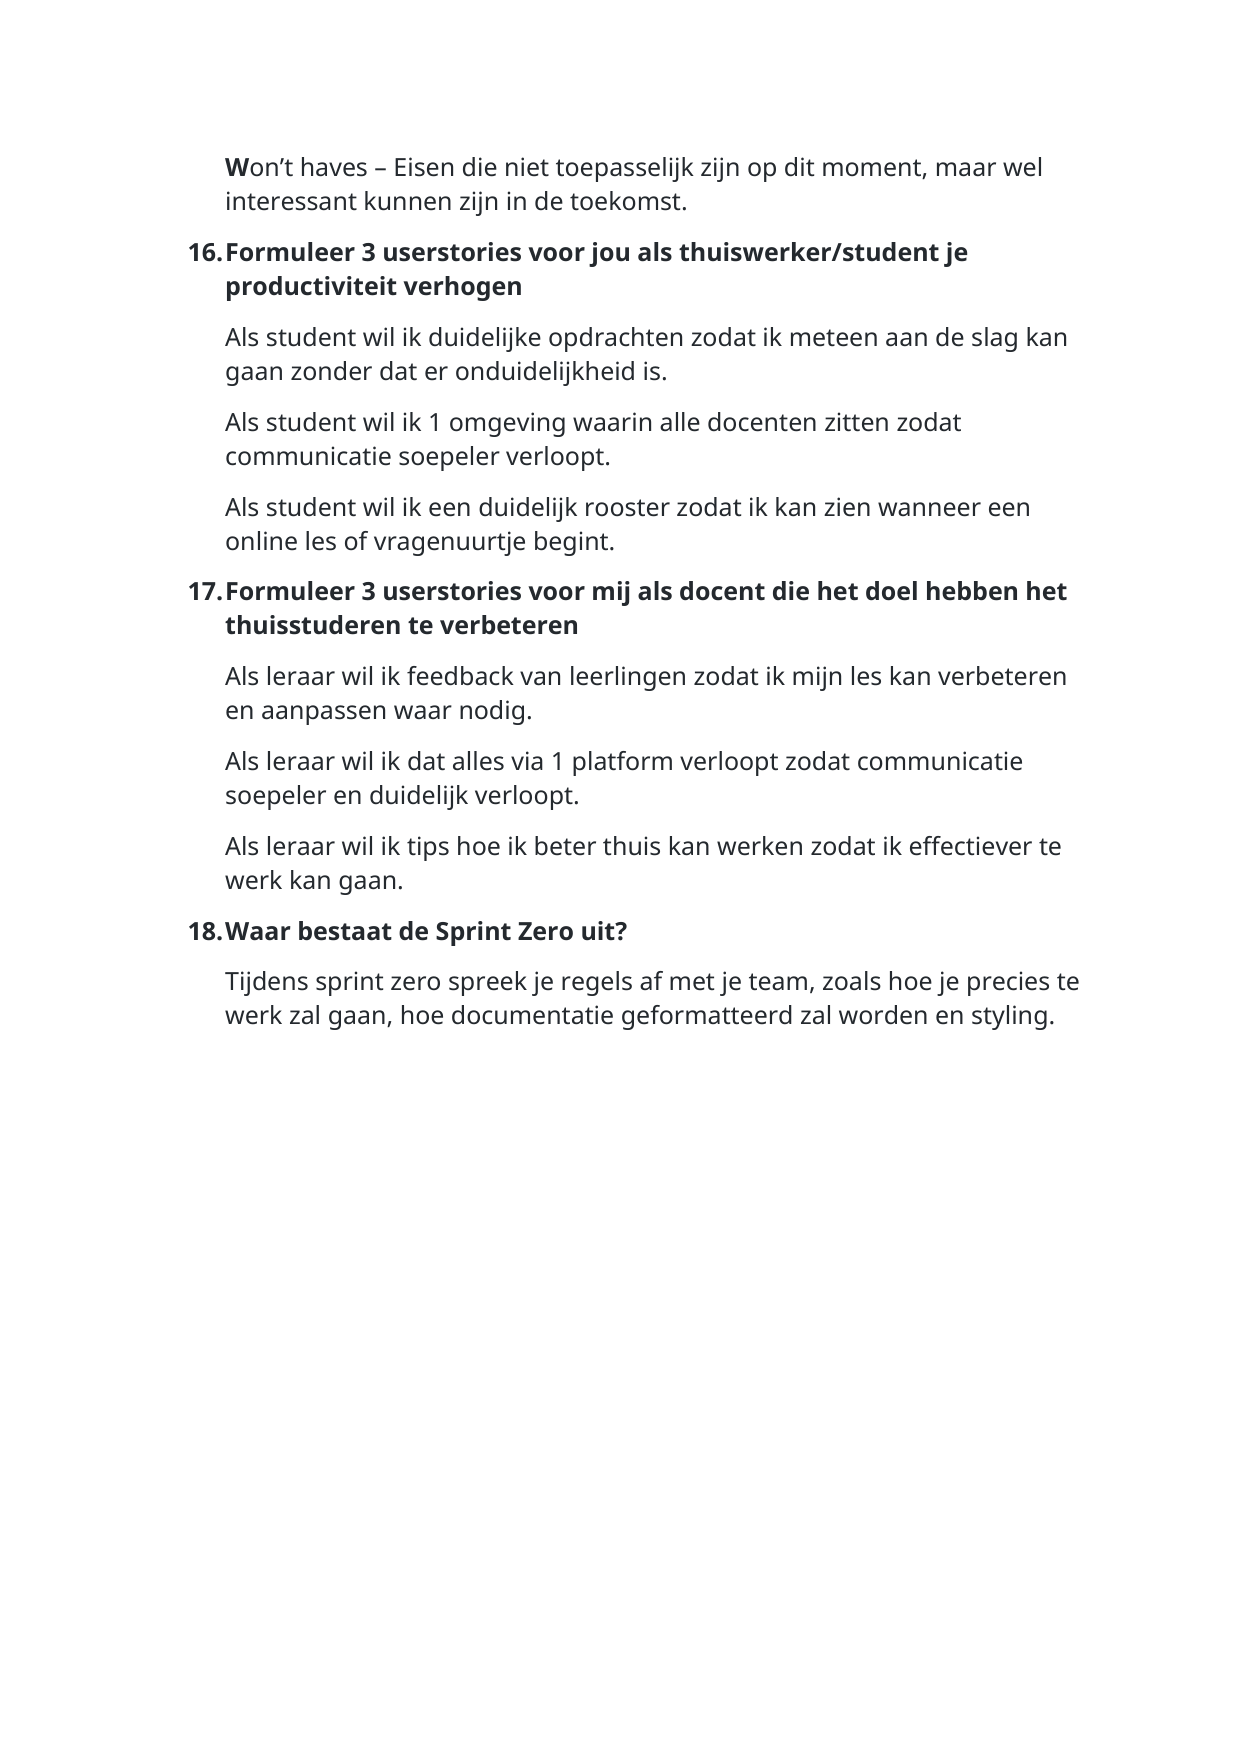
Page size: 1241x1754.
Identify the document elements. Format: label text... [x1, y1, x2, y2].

text Tijdens sprint zero spreek je regels af met je team, zoals hoe je precies te werk zal gaan, hoe documentatie geformatteerd zal worden en styling. [225, 964, 1090, 1032]
text Als student wil ik een duidelijk rooster zodat ik kan zien wanneer een online les of vragenuurtje begint. [225, 489, 1090, 557]
text Als leraar wil ik feedback van leerlingen zodat ik mijn les kan verbeteren en aanpassen waar nodig. [225, 659, 1090, 727]
text Als student wil ik duidelijke opdrachten zodat ik meteen aan de slag kan gaan zonder dat er onduidelijkheid is. [225, 319, 1090, 388]
list Waar bestaat de Sprint Zero uit? [187, 913, 1090, 947]
list Formuleer 3 userstories voor jou als thuiswerker/student je productiviteit verhogen [187, 235, 1090, 303]
text Als leraar wil ik tips hoe ik beter thuis kan werken zodat ik effectiever te werk kan gaan. [225, 828, 1090, 896]
text Als student wil ik 1 omgeving waarin alle docenten zitten zodat communicatie soepeler verloopt. [225, 404, 1090, 472]
text Als leraar wil ik dat alles via 1 platform verloopt zodat communicatie soepeler en duidelijk verloopt. [225, 743, 1090, 812]
list Formuleer 3 userstories voor mij als docent die het doel hebben het thuisstuderen te verbeteren [187, 574, 1090, 642]
text Won’t haves – Eisen die niet toepasselijk zijn op dit moment, maar wel interessant kunnen zijn in de toekomst. [225, 150, 1090, 218]
